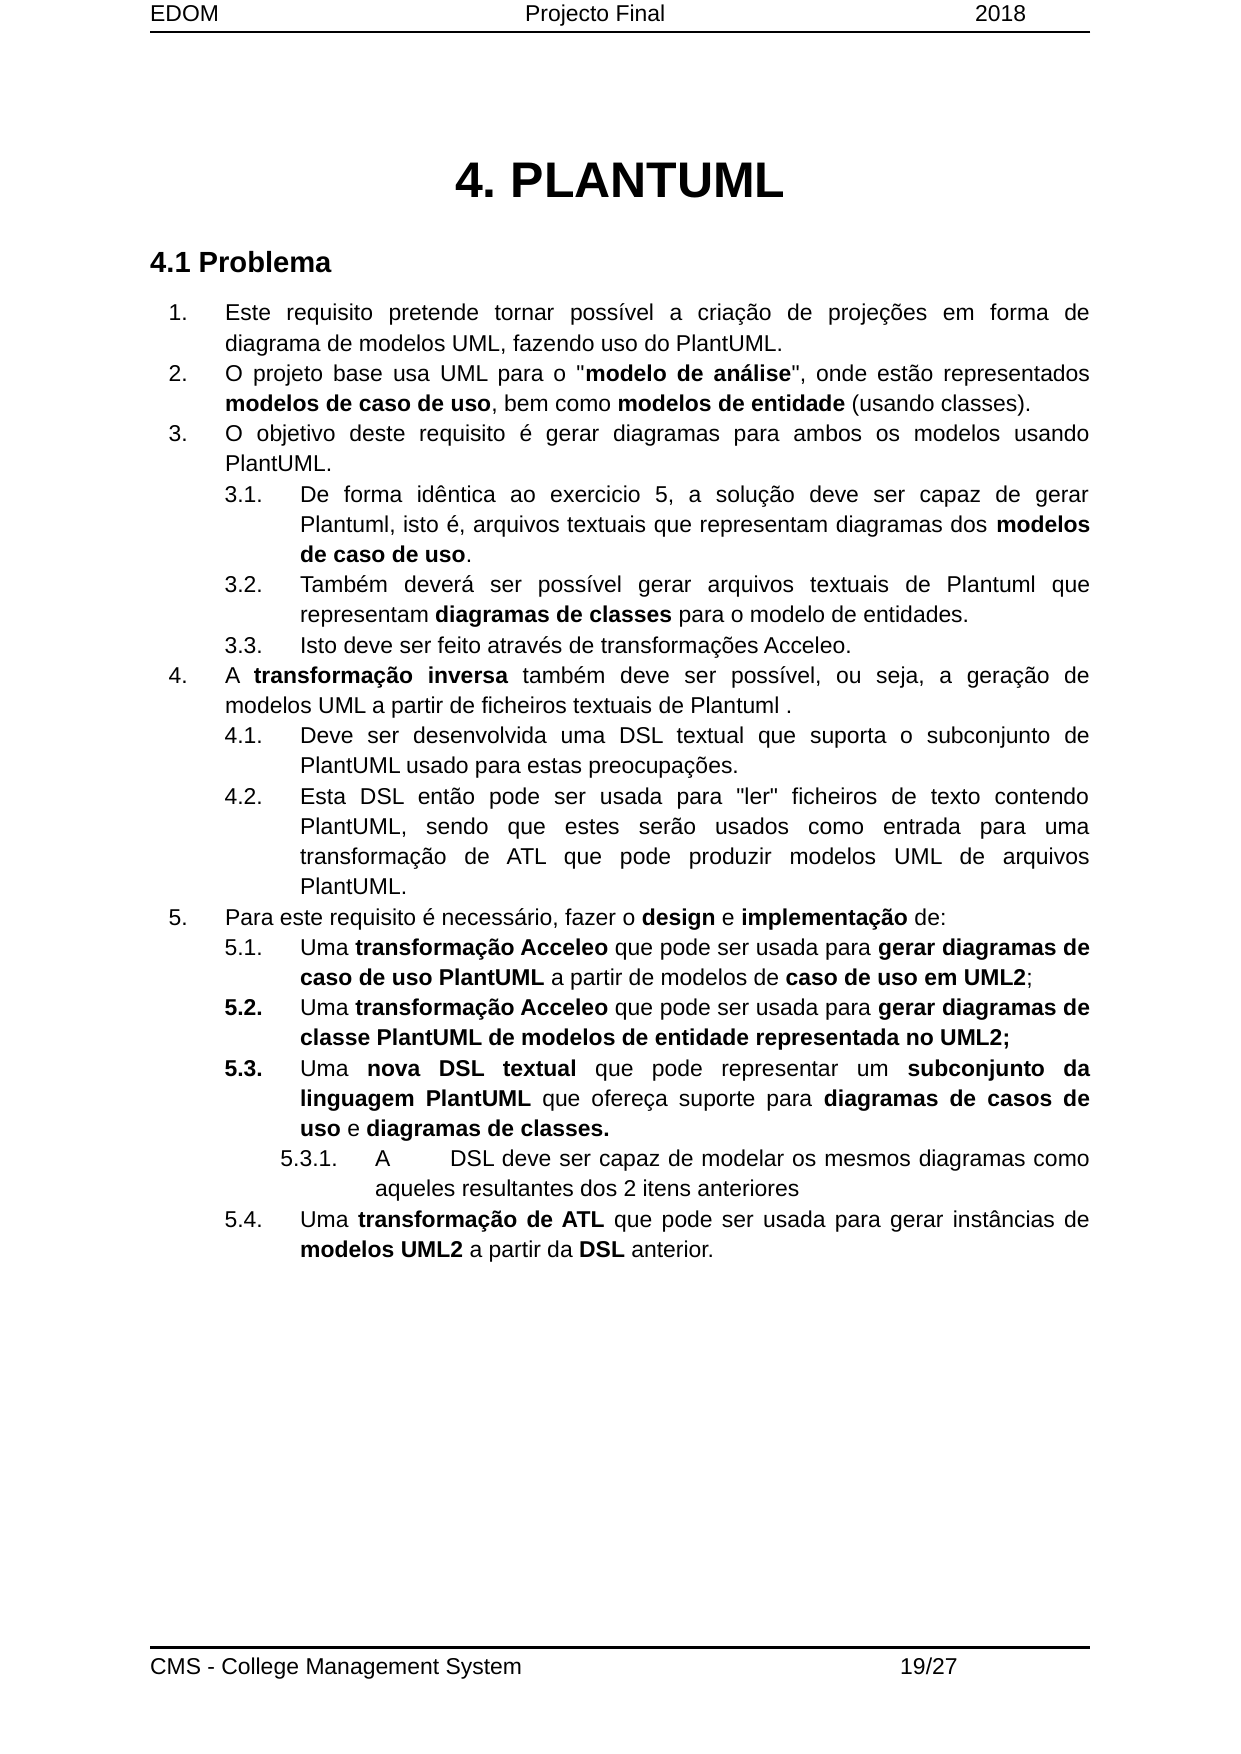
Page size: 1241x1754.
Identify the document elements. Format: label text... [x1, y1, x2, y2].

list O projeto base usa UML para o "modelo de análise", onde estão representados modelos de caso de uso, bem como modelos de entidade (usando classes). [187, 360, 1090, 416]
list Para este requisito é necessário, fazer o design e implementação de: [187, 903, 1090, 930]
list Este requisito pretende tornar possível a criação de projeções em forma de diagrama de modelos UML, fazendo uso do PlantUML. [187, 299, 1090, 356]
subtitle 4. PLANTUML [150, 150, 1090, 207]
list Uma transformação de ATL que pode ser usada para gerar instâncias de modelos UML2 a partir da DSL anterior. [262, 1206, 1090, 1262]
list Esta DSL então pode ser usada para "ler" ficheiros de texto contendo PlantUML, sendo que estes serão usados como entrada para uma transformação de ATL que pode produzir modelos UML de arquivos PlantUML. [262, 783, 1090, 900]
list Isto deve ser feito através de transformações Acceleo. [262, 632, 1090, 658]
list A DSL deve ser capaz de modelar os mesmos diagramas como aqueles resultantes dos 2 itens anteriores [337, 1145, 1090, 1202]
list A transformação inversa também deve ser possível, ou seja, a geração de modelos UML a partir de ficheiros textuais de Plantuml . [187, 662, 1090, 718]
list De forma idêntica ao exercicio 5, a solução deve ser capaz de gerar Plantuml, isto é, arquivos textuais que representam diagramas dos modelos de caso de uso. [262, 481, 1090, 567]
list O objetivo deste requisito é gerar diagramas para ambos os modelos usando PlantUML. [187, 420, 1090, 477]
list Uma transformação Acceleo que pode ser usada para gerar diagramas de caso de uso PlantUML a partir de modelos de caso de uso em UML2; [262, 934, 1090, 990]
subtitle 4.1 Problema [150, 245, 1090, 278]
list Também deverá ser possível gerar arquivos textuais de Plantuml que representam diagramas de classes para o modelo de entidades. [262, 571, 1090, 628]
list Deve ser desenvolvida uma DSL textual que suporta o subconjunto de PlantUML usado para estas preocupações. [262, 722, 1090, 779]
list Uma nova DSL textual que pode representar um subconjunto da linguagem PlantUML que ofereça suporte para diagramas de casos de uso e diagramas de classes. [262, 1054, 1090, 1141]
list Uma transformação Acceleo que pode ser usada para gerar diagramas de classe PlantUML de modelos de entidade representada no UML2; [262, 994, 1090, 1051]
